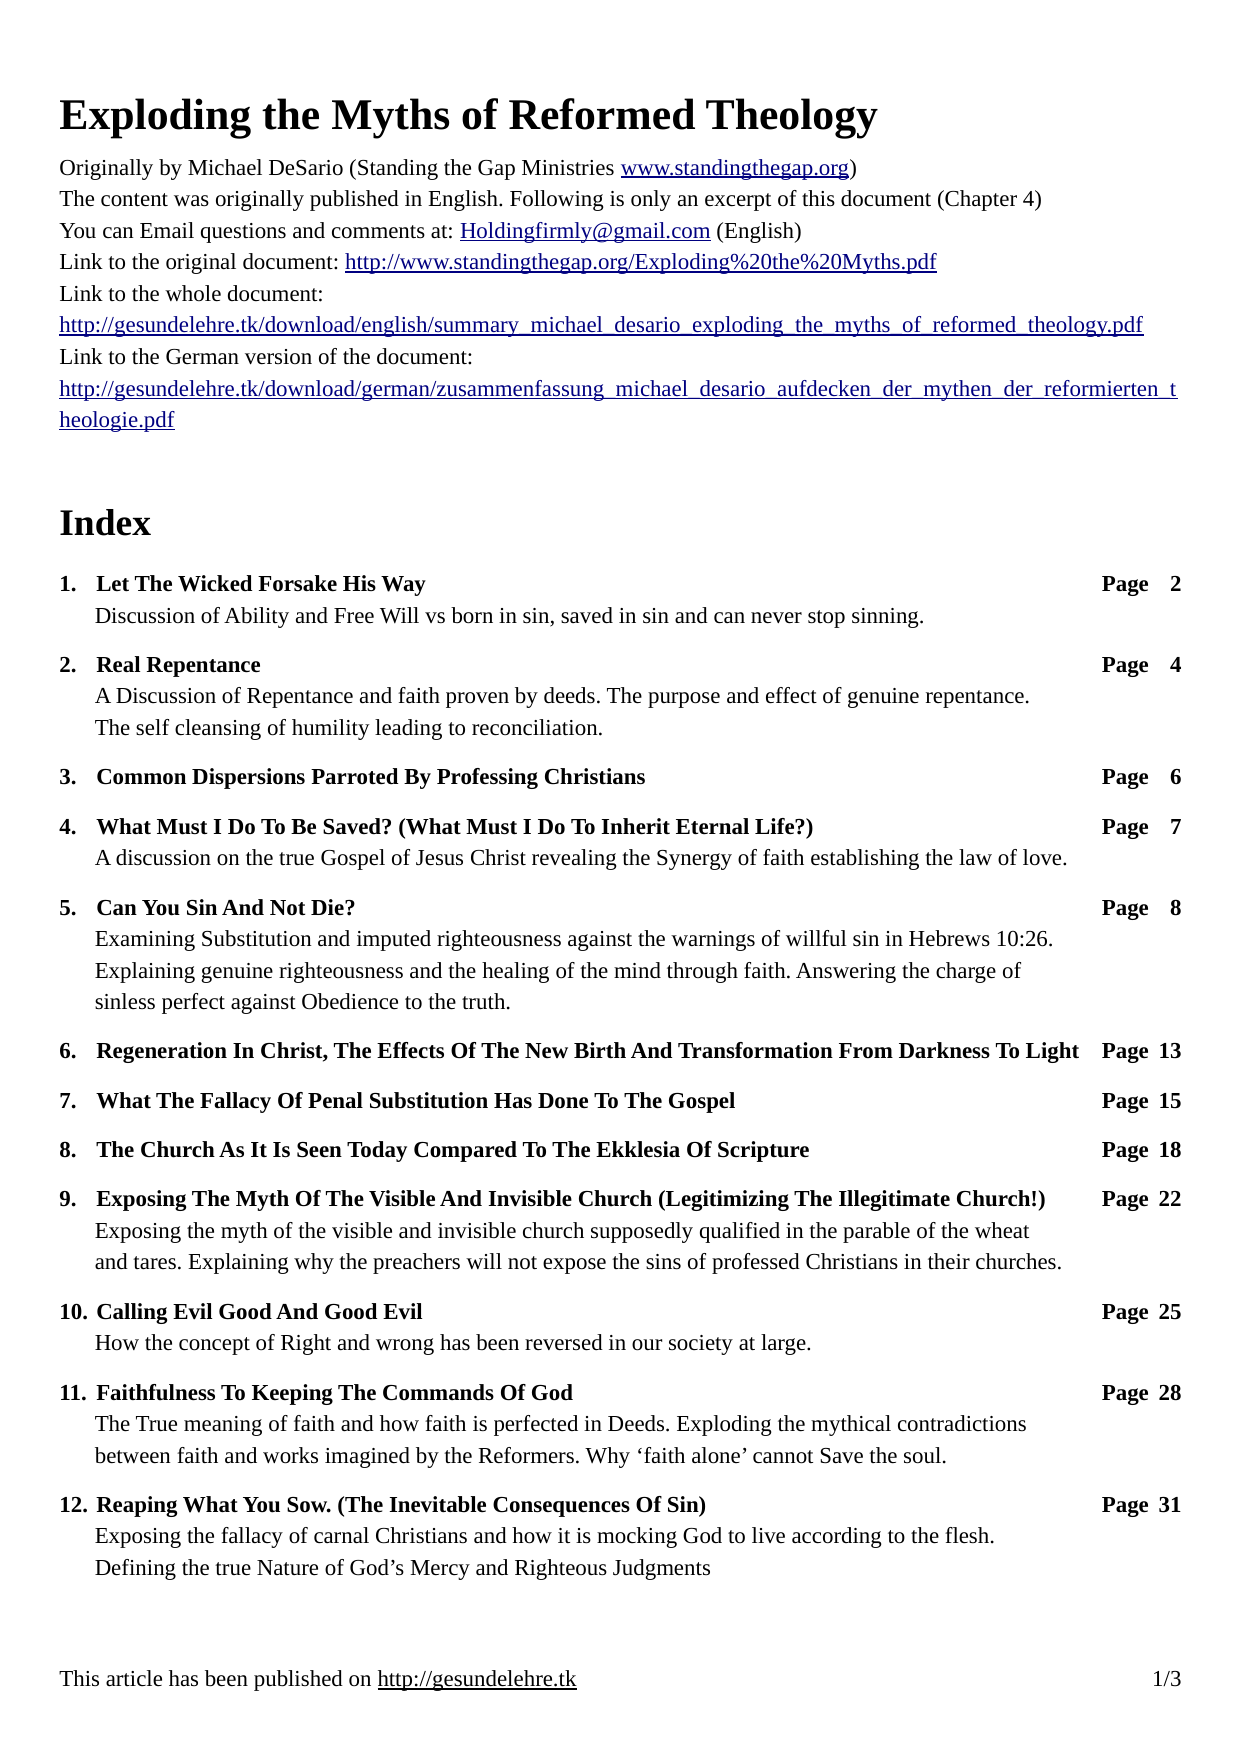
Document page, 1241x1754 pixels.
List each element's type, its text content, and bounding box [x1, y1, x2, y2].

text 8. The Church as it is seen today compared to the Ekklesia of Scripture Page 18 [59, 1136, 1181, 1162]
text 10. Calling Evil Good and Good Evil Page 25 [59, 1298, 1181, 1324]
text 4. What must I do to be saved? (What Must I do to inherit Eternal Life?) Page 7 [59, 813, 1181, 839]
subtitle A discussion on the true Gospel of Jesus Christ revealing the Synergy of faith establishing the law of love. [94, 844, 1072, 871]
text 5. Can you Sin and Not Die? Page 8 [59, 893, 1181, 920]
subtitle Examining Substitution and imputed righteousness against the warnings of willful sin in Hebrews 10:26. Explaining genuine righteousness and the healing of the mind through faith. Answering the charge of sinless perfect against Obedience to the truth. [94, 925, 1072, 1014]
subtitle Discussion of Ability and Free Will vs born in sin, saved in sin and can never stop sinning. [94, 602, 1072, 628]
text 6. Regeneration in Christ, the effects of the New Birth and transformation from Darkness to Light Page 13 [59, 1037, 1181, 1064]
subtitle Index [59, 501, 1181, 544]
subtitle A Discussion of Repentance and faith proven by deeds. The purpose and effect of genuine repentance. The self cleansing of humility leading to reconciliation. [94, 683, 1072, 741]
subtitle Exposing the fallacy of carnal Christians and how it is mocking God to live according to the flesh. Defining the true Nature of God’s Mercy and Righteous Judgments [94, 1522, 1072, 1580]
text Link to the original document: http://www.standingthegap.org/Exploding%20the%20Myths.pdf [59, 248, 1181, 275]
text 12. Reaping what you Sow. (The inevitable consequences of sin) Page 31 [59, 1491, 1181, 1517]
subtitle How the concept of Right and wrong has been reversed in our society at large. [94, 1329, 1072, 1356]
text 3. Common Dispersions parroted by professing Christians Page 6 [59, 763, 1181, 790]
subtitle The True meaning of faith and how faith is perfected in Deeds. Exploding the mythical contradictions between faith and works imagined by the Reformers. Why ‘faith alone’ cannot Save the soul. [94, 1410, 1072, 1468]
text Link to the German version of the document: http://gesundelehre.tk/download/german/zusammenfassung_michael_desario_aufdecken_der_mythen_der_reformierten_theologie.pdf [59, 343, 1181, 432]
text The content was originally published in English. Following is only an excerpt of this document (Chapter 4) [59, 185, 1181, 212]
text Exploding the Myths of Reformed Theology [59, 88, 1181, 139]
text Originally by Michael DeSario (Standing the Gap Ministries www.standingthegap.org) [59, 154, 1181, 180]
text 1. Let the Wicked forsake his way Page 2 [59, 570, 1181, 597]
text 7. What the fallacy of Penal Substitution has done to the Gospel Page 15 [59, 1087, 1181, 1113]
text 9. Exposing the myth of the visible and invisible church (Legitimizing the Illegitimate Church!) Page 22 [59, 1185, 1181, 1212]
subtitle Exposing the myth of the visible and invisible church supposedly qualified in the parable of the wheat and tares. Explaining why the preachers will not expose the sins of professed Christians in their churches. [94, 1217, 1072, 1275]
text 2. Real Repentance Page 4 [59, 651, 1181, 677]
text You can Email questions and comments at: Holdingfirmly@gmail.com (English) [59, 217, 1181, 243]
text Link to the whole document: http://gesundelehre.tk/download/english/summary_michael_desario_exploding_the_myths_of_reformed_theology.pdf [59, 280, 1181, 338]
text 11. Faithfulness to keeping the Commands of God Page 28 [59, 1378, 1181, 1405]
